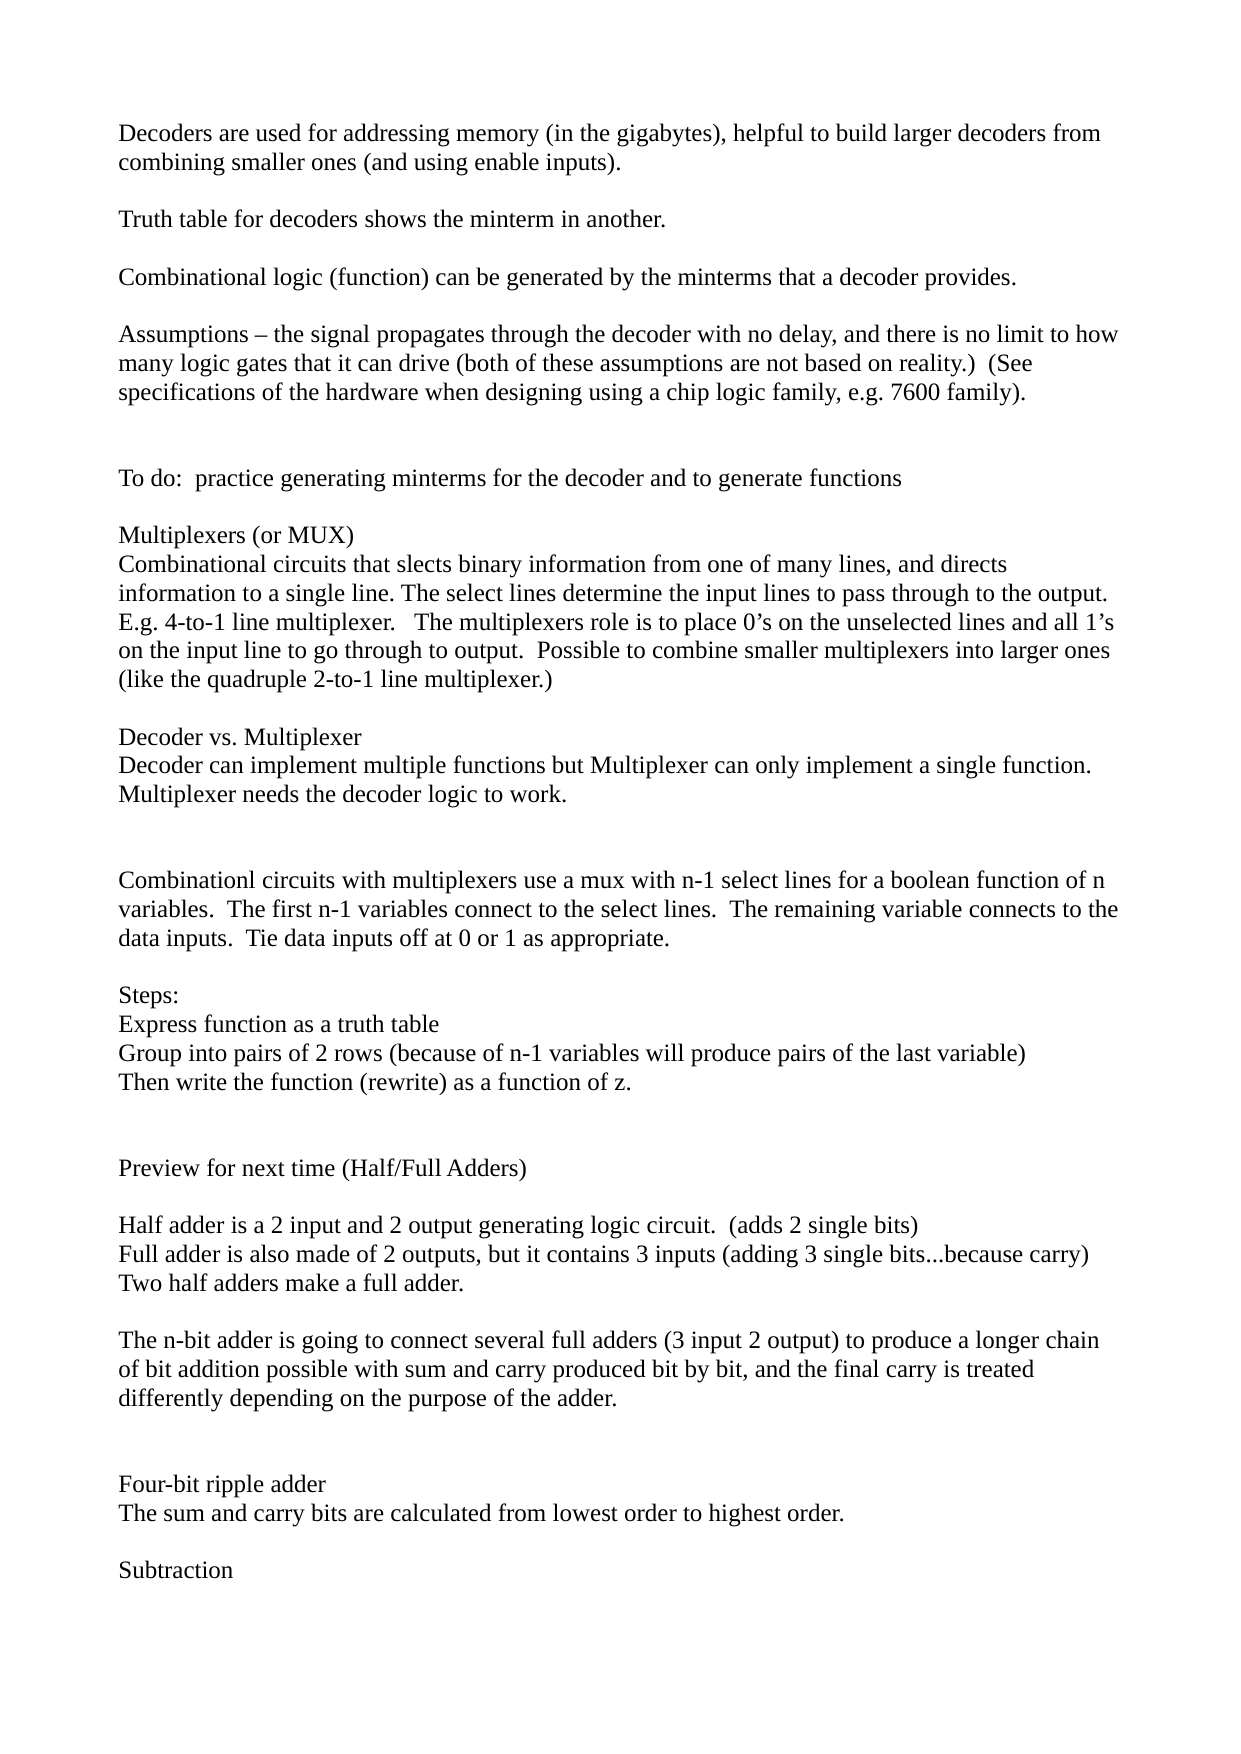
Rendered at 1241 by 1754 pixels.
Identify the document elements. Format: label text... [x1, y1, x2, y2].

text Decoders are used for addressing memory (in the gigabytes), helpful to build larger decoders from combining smaller ones (and using enable inputs). [118, 118, 1122, 176]
text The sum and carry bits are calculated from lowest order to highest order. [118, 1498, 1122, 1527]
text Multiplexers (or MUX) [118, 521, 1122, 549]
text Then write the function (rewrite) as a function of z. [118, 1067, 1122, 1096]
text The n-bit adder is going to connect several full adders (3 input 2 output) to produce a longer chain of bit addition possible with sum and carry produced bit by bit, and the final carry is treated differently depending on the purpose of the adder. [118, 1326, 1122, 1412]
text Truth table for decoders shows the minterm in another. [118, 204, 1122, 233]
text Preview for next time (Half/Full Adders) [118, 1153, 1122, 1182]
text Half adder is a 2 input and 2 output generating logic circuit. (adds 2 single bits) [118, 1211, 1122, 1239]
text Four-bit ripple adder [118, 1469, 1122, 1498]
text Combinationl circuits with multiplexers use a mux with n-1 select lines for a boolean function of n variables. The first n-1 variables connect to the select lines. The remaining variable connects to the data inputs. Tie data inputs off at 0 or 1 as appropriate. [118, 866, 1122, 952]
text Steps: [118, 981, 1122, 1009]
text Assumptions – the signal propagates through the decoder with no delay, and there is no limit to how many logic gates that it can drive (both of these assumptions are not based on reality.) (See specifications of the hardware when designing using a chip logic family, e.g. 7600 family). [118, 319, 1122, 406]
text To do: practice generating minterms for the decoder and to generate functions [118, 463, 1122, 492]
text Full adder is also made of 2 outputs, but it contains 3 inputs (adding 3 single bits...because carry) [118, 1239, 1122, 1268]
text Subtraction [118, 1556, 1122, 1584]
text Two half adders make a full adder. [118, 1268, 1122, 1297]
text Express function as a truth table [118, 1009, 1122, 1038]
text Decoder vs. Multiplexer [118, 722, 1122, 751]
text Group into pairs of 2 rows (because of n-1 variables will produce pairs of the last variable) [118, 1038, 1122, 1067]
text Multiplexer needs the decoder logic to work. [118, 779, 1122, 808]
text Decoder can implement multiple functions but Multiplexer can only implement a single function. [118, 751, 1122, 779]
text Combinational circuits that slects binary information from one of many lines, and directs information to a single line. The select lines determine the input lines to pass through to the output. E.g. 4-to-1 line multiplexer. The multiplexers role is to place 0’s on the unselected lines and all 1’s on the input line to go through to output. Possible to combine smaller multiplexers into larger ones (like the quadruple 2-to-1 line multiplexer.) [118, 549, 1122, 693]
text Combinational logic (function) can be generated by the minterms that a decoder provides. [118, 262, 1122, 291]
